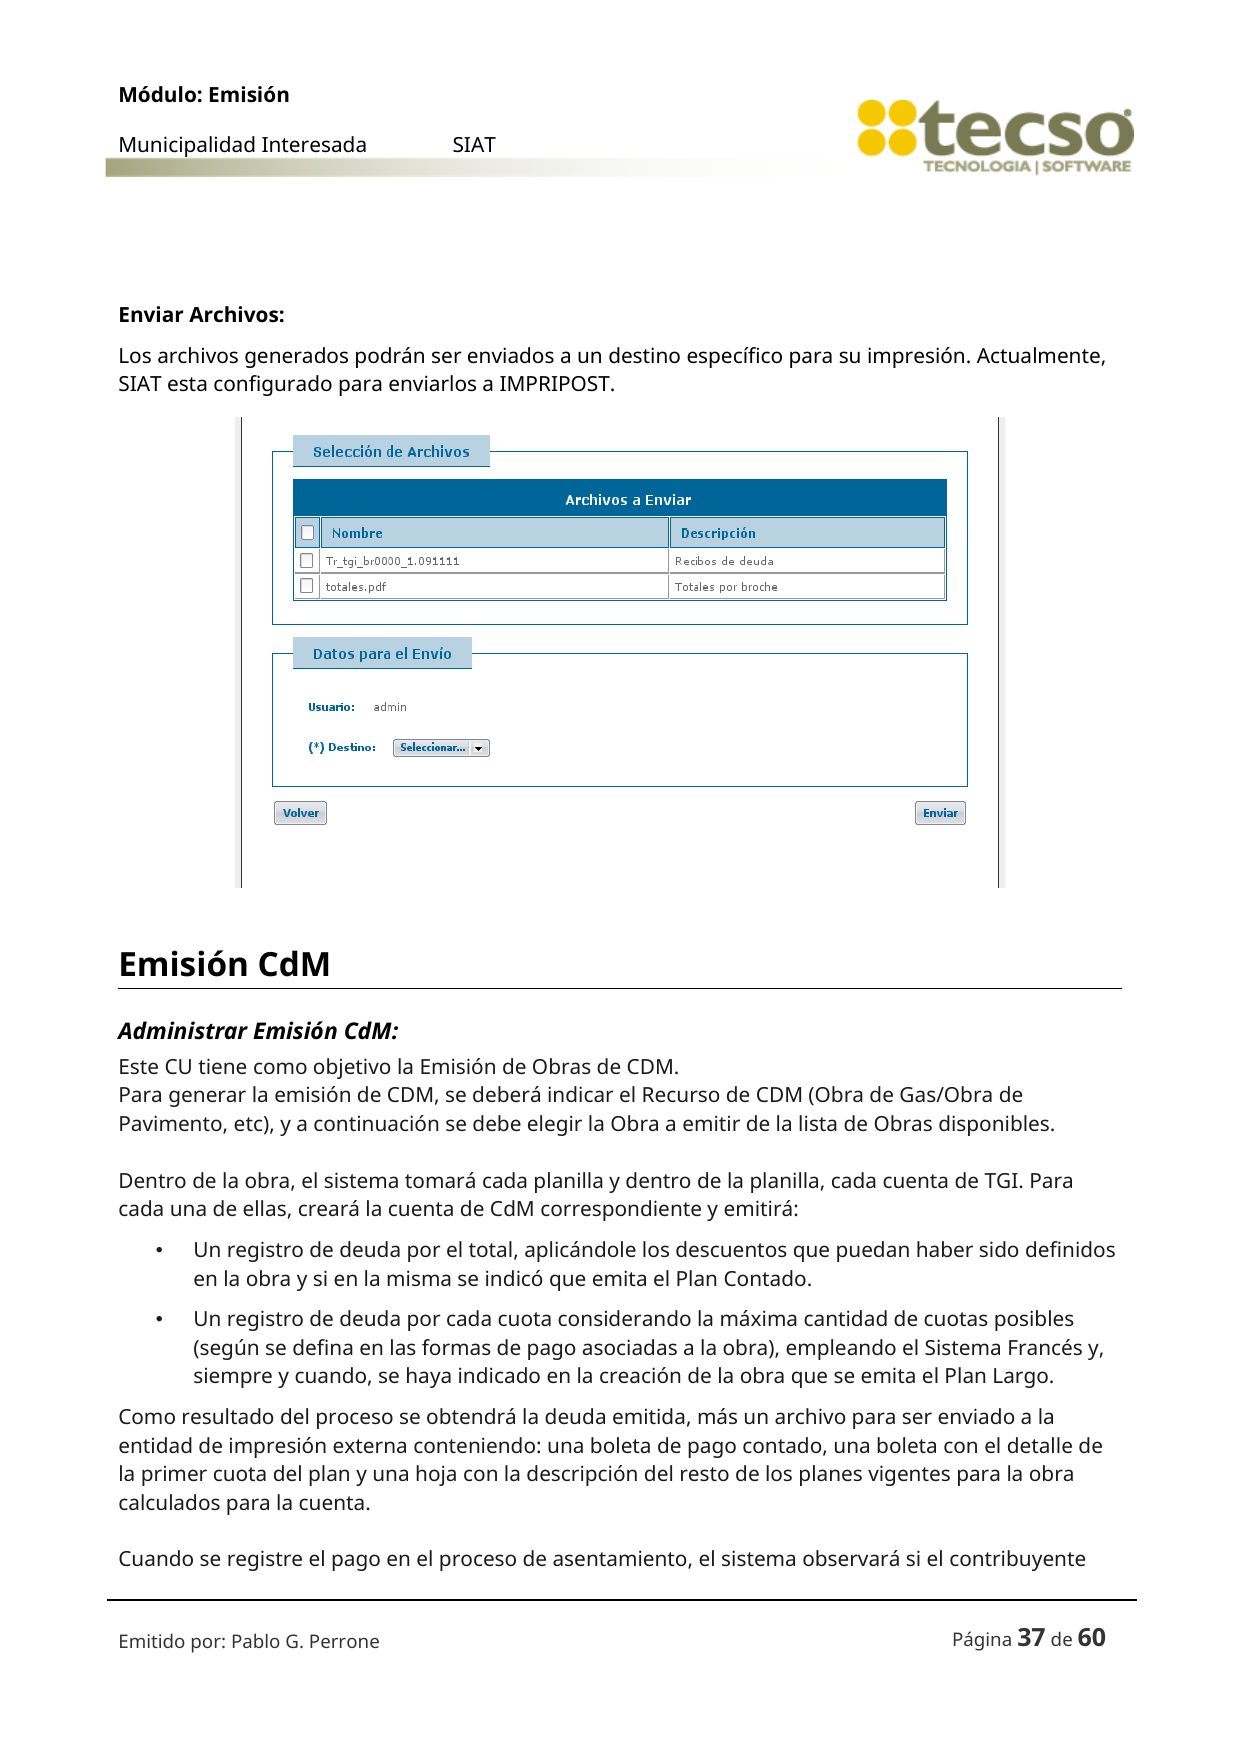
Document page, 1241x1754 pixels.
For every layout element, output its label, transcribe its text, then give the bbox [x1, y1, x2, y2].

subtitle Administrar Emisión CdM: [118, 1014, 1122, 1046]
picture [234, 417, 1006, 888]
list Un registro de deuda por cada cuota considerando la máxima cantidad de cuotas posibles (según se defina en las formas de pago asociadas a la obra), empleando el Sistema Francés y, siempre y cuando, se haya indicado en la creación de la obra que se emita el Plan Largo. [156, 1304, 1122, 1390]
list Un registro de deuda por el total, aplicándole los descuentos que puedan haber sido definidos en la obra y si en la misma se indicó que emita el Plan Contado. [156, 1235, 1122, 1292]
text Enviar Archivos: [118, 300, 1122, 328]
text Los archivos generados podrán ser enviados a un destino específico para su impresión. Actualmente, SIAT esta configurado para enviarlos a IMPRIPOST. [118, 341, 1122, 398]
subtitle Emisión CdM [118, 941, 1122, 988]
text Este CU tiene como objetivo la Emisión de Obras de CDM. Para generar la emisión de CDM, se deberá indicar el Recurso de CDM (Obra de Gas/Obra de Pavimento, etc), y a continuación se debe elegir la Obra a emitir de la lista de Obras disponibles. Dentro de la obra, el sistema tomará cada planilla y dentro de la planilla, cada cuenta de TGI. Para cada una de ellas, creará la cuenta de CdM correspondiente y emitirá: [118, 1052, 1122, 1223]
picture [105, 100, 1134, 177]
text Como resultado del proceso se obtendrá la deuda emitida, más un archivo para ser enviado a la entidad de impresión externa conteniendo: una boleta de pago contado, una boleta con el detalle de la primer cuota del plan y una hoja con la descripción del resto de los planes vigentes para la obra calculados para la cuenta. Cuando se registre el pago en el proceso de asentamiento, el sistema observará si el contribuyente [118, 1402, 1122, 1573]
